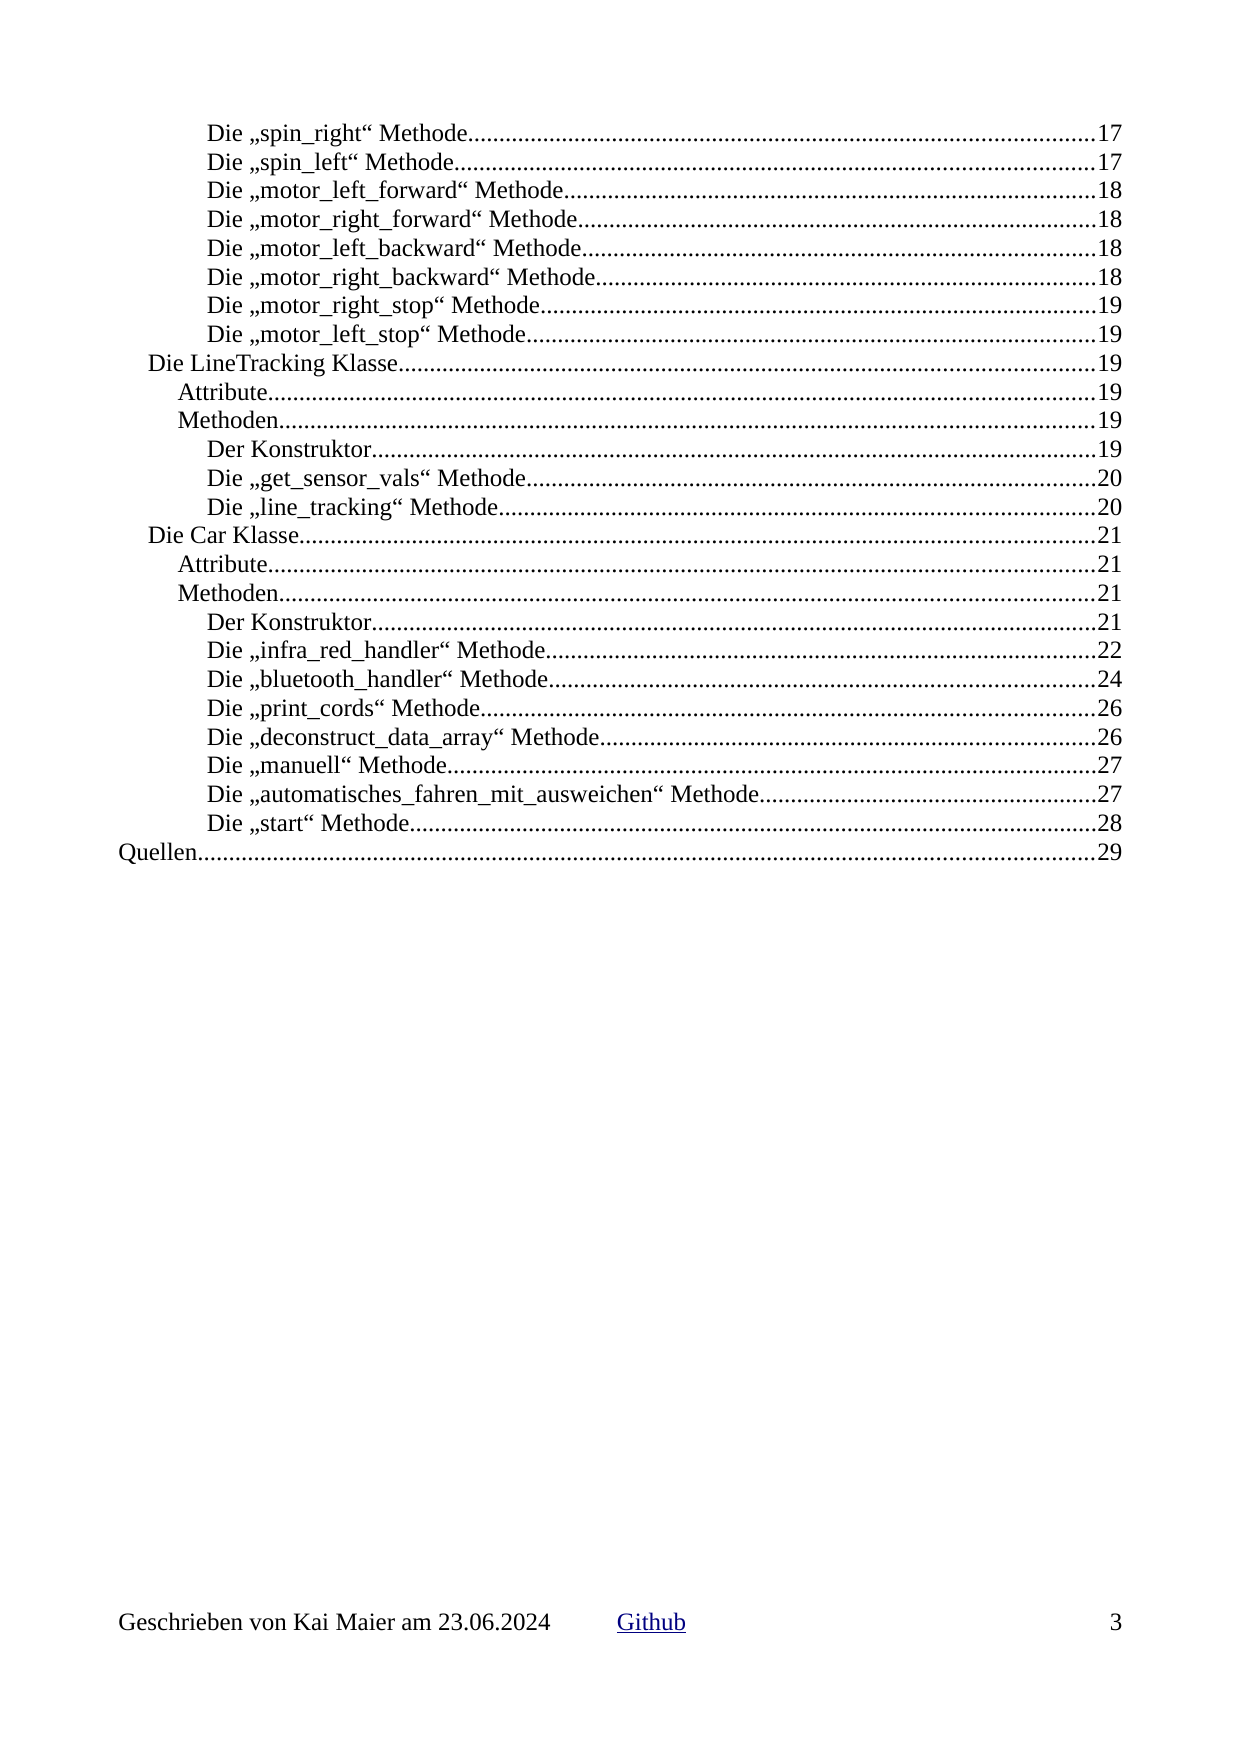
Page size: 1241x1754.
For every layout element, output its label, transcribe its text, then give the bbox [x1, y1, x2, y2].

text Die Car Klasse 21 [148, 521, 1122, 549]
text Die „get_sensor_vals“ Methode 20 [207, 463, 1122, 492]
text Die „motor_left_forward“ Methode 18 [207, 176, 1122, 204]
text Die „motor_left_stop“ Methode 19 [207, 319, 1122, 348]
text Die „motor_right_stop“ Methode 19 [207, 291, 1122, 319]
text Die „motor_right_backward“ Methode 18 [207, 262, 1122, 291]
text Die „deconstruct_data_array“ Methode 26 [207, 722, 1122, 751]
text Methoden 19 [177, 406, 1122, 434]
text Quellen 29 [118, 837, 1122, 866]
text Der Konstruktor 19 [207, 434, 1122, 463]
text Die „manuell“ Methode 27 [207, 751, 1122, 779]
text Attribute 19 [177, 377, 1122, 406]
text Die „print_cords“ Methode 26 [207, 693, 1122, 722]
text Die „start“ Methode 28 [207, 808, 1122, 837]
text Die LineTracking Klasse 19 [148, 348, 1122, 377]
text Die „bluetooth_handler“ Methode 24 [207, 664, 1122, 693]
text Der Konstruktor 21 [207, 607, 1122, 636]
text Die „infra_red_handler“ Methode 22 [207, 636, 1122, 664]
text Die „spin_right“ Methode 17 [207, 118, 1122, 147]
text Die „motor_right_forward“ Methode 18 [207, 204, 1122, 233]
text Die „spin_left“ Methode 17 [207, 147, 1122, 176]
text Die „line_tracking“ Methode 20 [207, 492, 1122, 521]
text Die „motor_left_backward“ Methode 18 [207, 233, 1122, 262]
text Methoden 21 [177, 578, 1122, 607]
text Attribute 21 [177, 549, 1122, 578]
text Die „automatisches_fahren_mit_ausweichen“ Methode 27 [207, 779, 1122, 808]
